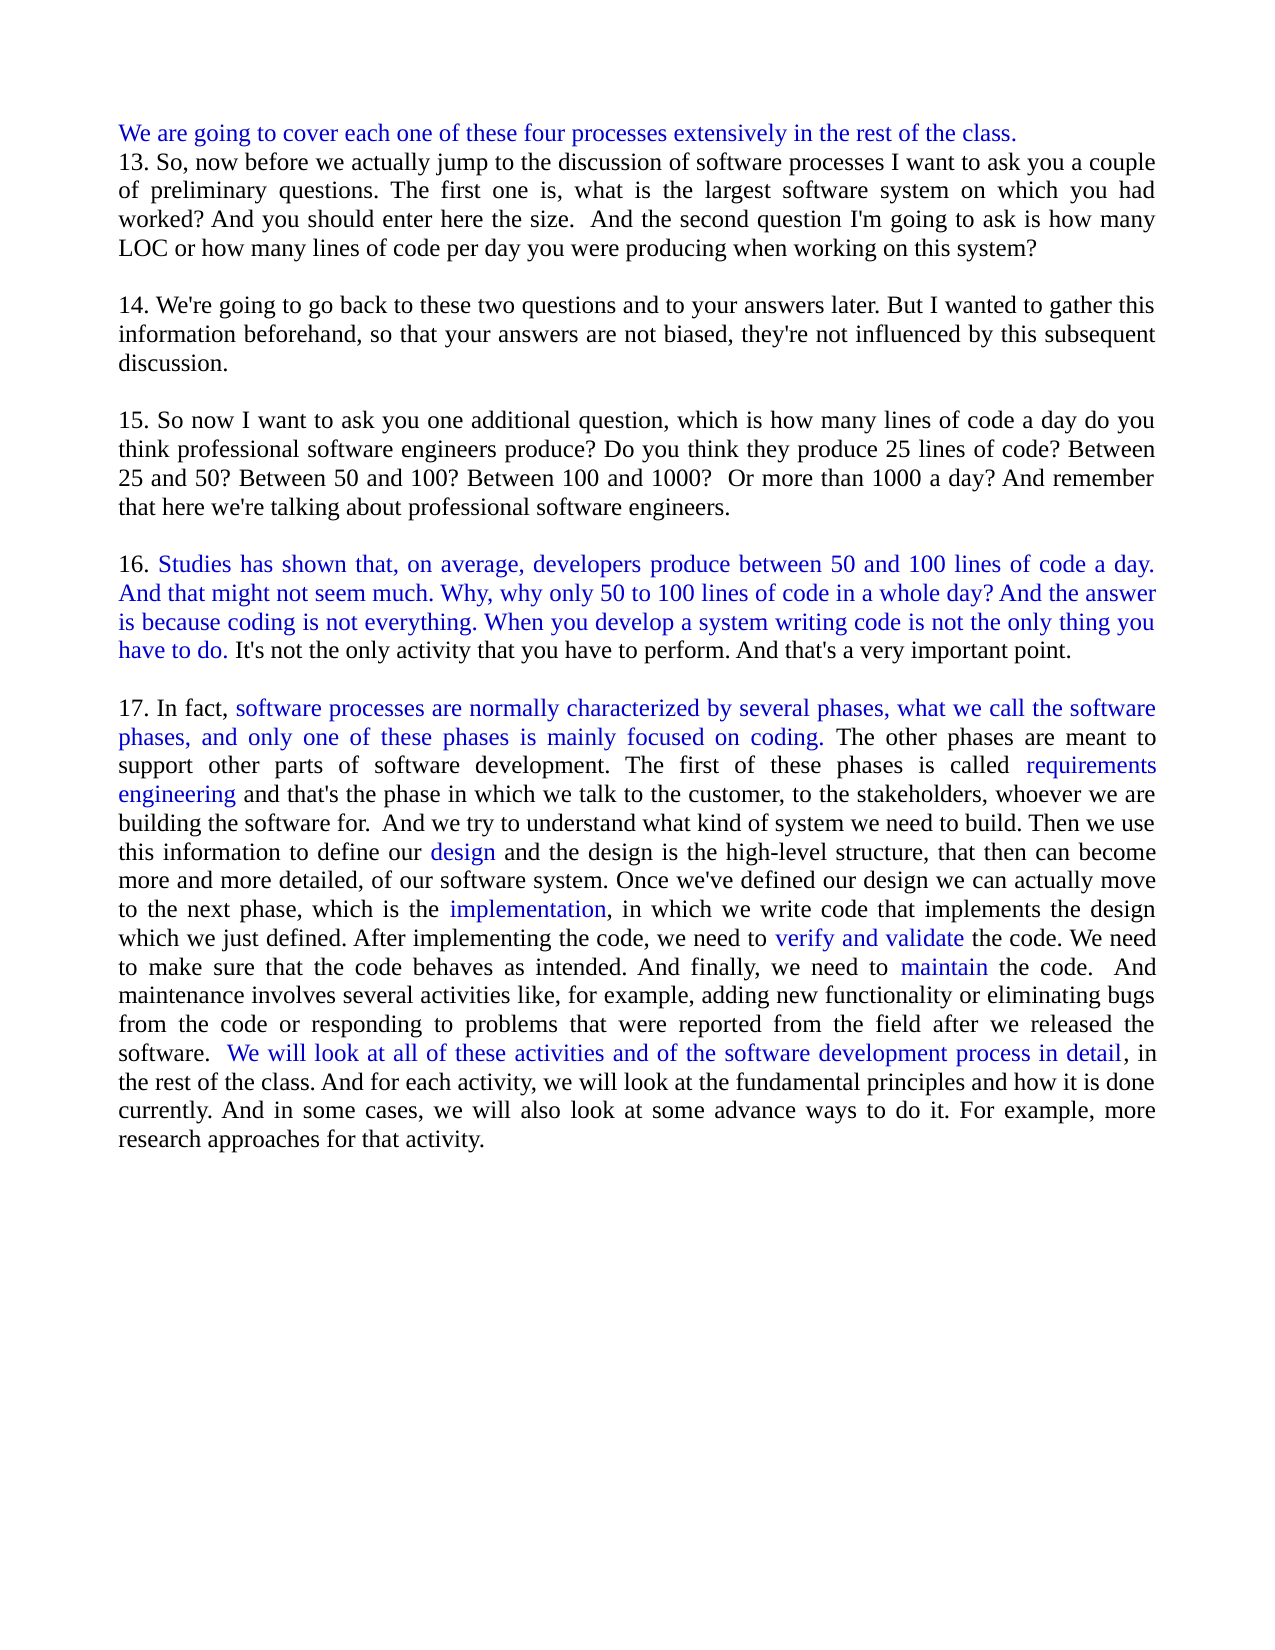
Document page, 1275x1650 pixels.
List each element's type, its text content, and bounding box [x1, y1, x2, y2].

text 16. Studies has shown that, on average, developers produce between 50 and 100 lines of code a day. And that might not seem much. Why, why only 50 to 100 lines of code in a whole day? And the answer is because coding is not everything. When you develop a system writing code is not the only thing you have to do. It's not the only activity that you have to perform. And that's a very important point. [118, 549, 1157, 664]
text 15. So now I want to ask you one additional question, which is how many lines of code a day do you think professional software engineers produce? Do you think they produce 25 lines of code? Between 25 and 50? Between 50 and 100? Between 100 and 1000? Or more than 1000 a day? And remember that here we're talking about professional software engineers. [118, 406, 1157, 521]
text 13. So, now before we actually jump to the discussion of software processes I want to ask you a couple of preliminary questions. The first one is, what is the largest software system on which you had worked? And you should enter here the size. And the second question I'm going to ask is how many LOC or how many lines of code per day you were producing when working on this system? [118, 147, 1157, 262]
text 17. In fact, software processes are normally characterized by several phases, what we call the software phases, and only one of these phases is mainly focused on coding. The other phases are meant to support other parts of software development. The first of these phases is called requirements engineering and that's the phase in which we talk to the customer, to the stakeholders, whoever we are building the software for. And we try to understand what kind of system we need to build. Then we use this information to define our design and the design is the high-level structure, that then can become more and more detailed, of our software system. Once we've defined our design we can actually move to the next phase, which is the implementation, in which we write code that implements the design which we just defined. After implementing the code, we need to verify and validate the code. We need to make sure that the code behaves as intended. And finally, we need to maintain the code. And maintenance involves several activities like, for example, adding new functionality or eliminating bugs from the code or responding to problems that were reported from the field after we released the software. We will look at all of these activities and of the software development process in detail, in the rest of the class. And for each activity, we will look at the fundamental principles and how it is done currently. And in some cases, we will also look at some advance ways to do it. For example, more research approaches for that activity. [118, 693, 1157, 1153]
text 14. We're going to go back to these two questions and to your answers later. But I wanted to gather this information beforehand, so that your answers are not biased, they're not influenced by this subsequent discussion. [118, 291, 1157, 377]
text We are going to cover each one of these four processes extensively in the rest of the class. [118, 118, 1157, 147]
